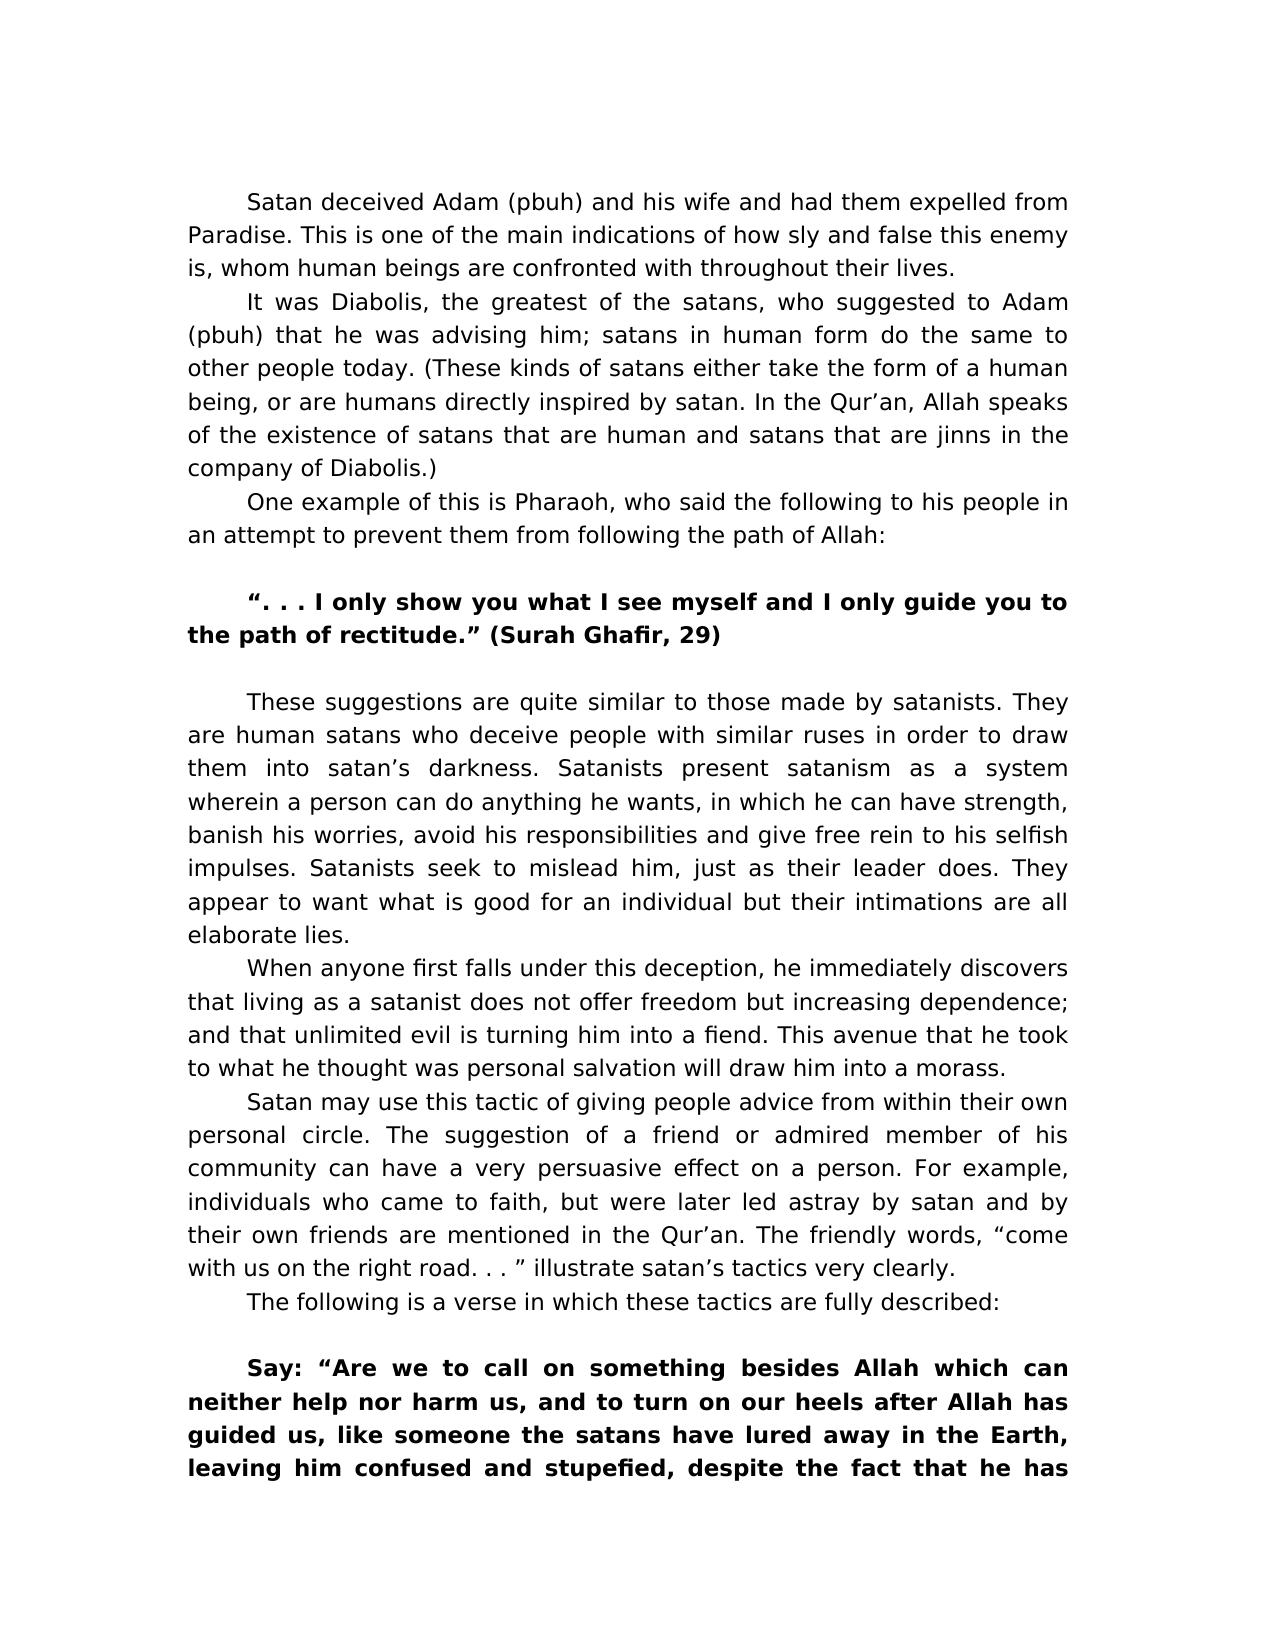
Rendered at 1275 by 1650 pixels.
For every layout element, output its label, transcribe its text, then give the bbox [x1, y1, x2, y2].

text “. . . I only show you what I see myself and I only guide you to the path of rectitude.” (Surah Ghafir, 29) [187, 583, 1070, 650]
text It was Diabolis, the greatest of the satans, who suggested to Adam (pbuh) that he was advising him; satans in human form do the same to other people today. (These kinds of satans either take the form of a human being, or are humans directly inspired by satan. In the Qur’an, Allah speaks of the existence of satans that are human and satans that are jinns in the company of Diabolis.) [187, 283, 1070, 483]
text One example of this is Pharaoh, who said the following to his people in an attempt to prevent them from following the path of Allah: [187, 483, 1070, 550]
text Say: “Are we to call on something besides Allah which can neither help nor harm us, and to turn on our heels after Allah has guided us, like someone the satans have lured away in the Earth, leaving him confused and stupefied, despite the fact that he has [187, 1350, 1070, 1483]
text Satan may use this tactic of giving people advice from within their own personal circle. The suggestion of a friend or admired member of his community can have a very persuasive effect on a person. For example, individuals who came to faith, but were later led astray by satan and by their own friends are mentioned in the Qur’an. The friendly words, “come with us on the right road. . . ” illustrate satan’s tactics very clearly. [187, 1083, 1070, 1283]
text Satan deceived Adam (pbuh) and his wife and had them expelled from Paradise. This is one of the main indications of how sly and false this enemy is, whom human beings are confronted with throughout their lives. [187, 183, 1070, 283]
text These suggestions are quite similar to those made by satanists. They are human satans who deceive people with similar ruses in order to draw them into satan’s darkness. Satanists present satanism as a system wherein a person can do anything he wants, in which he can have strength, banish his worries, avoid his responsibilities and give free rein to his selfish impulses. Satanists seek to mislead him, just as their leader does. They appear to want what is good for an individual but their intimations are all elaborate lies. [187, 683, 1070, 950]
text When anyone first falls under this deception, he immediately discovers that living as a satanist does not offer freedom but increasing dependence; and that unlimited evil is turning him into a fiend. This avenue that he took to what he thought was personal salvation will draw him into a morass. [187, 950, 1070, 1083]
text The following is a verse in which these tactics are fully described: [187, 1283, 1070, 1317]
